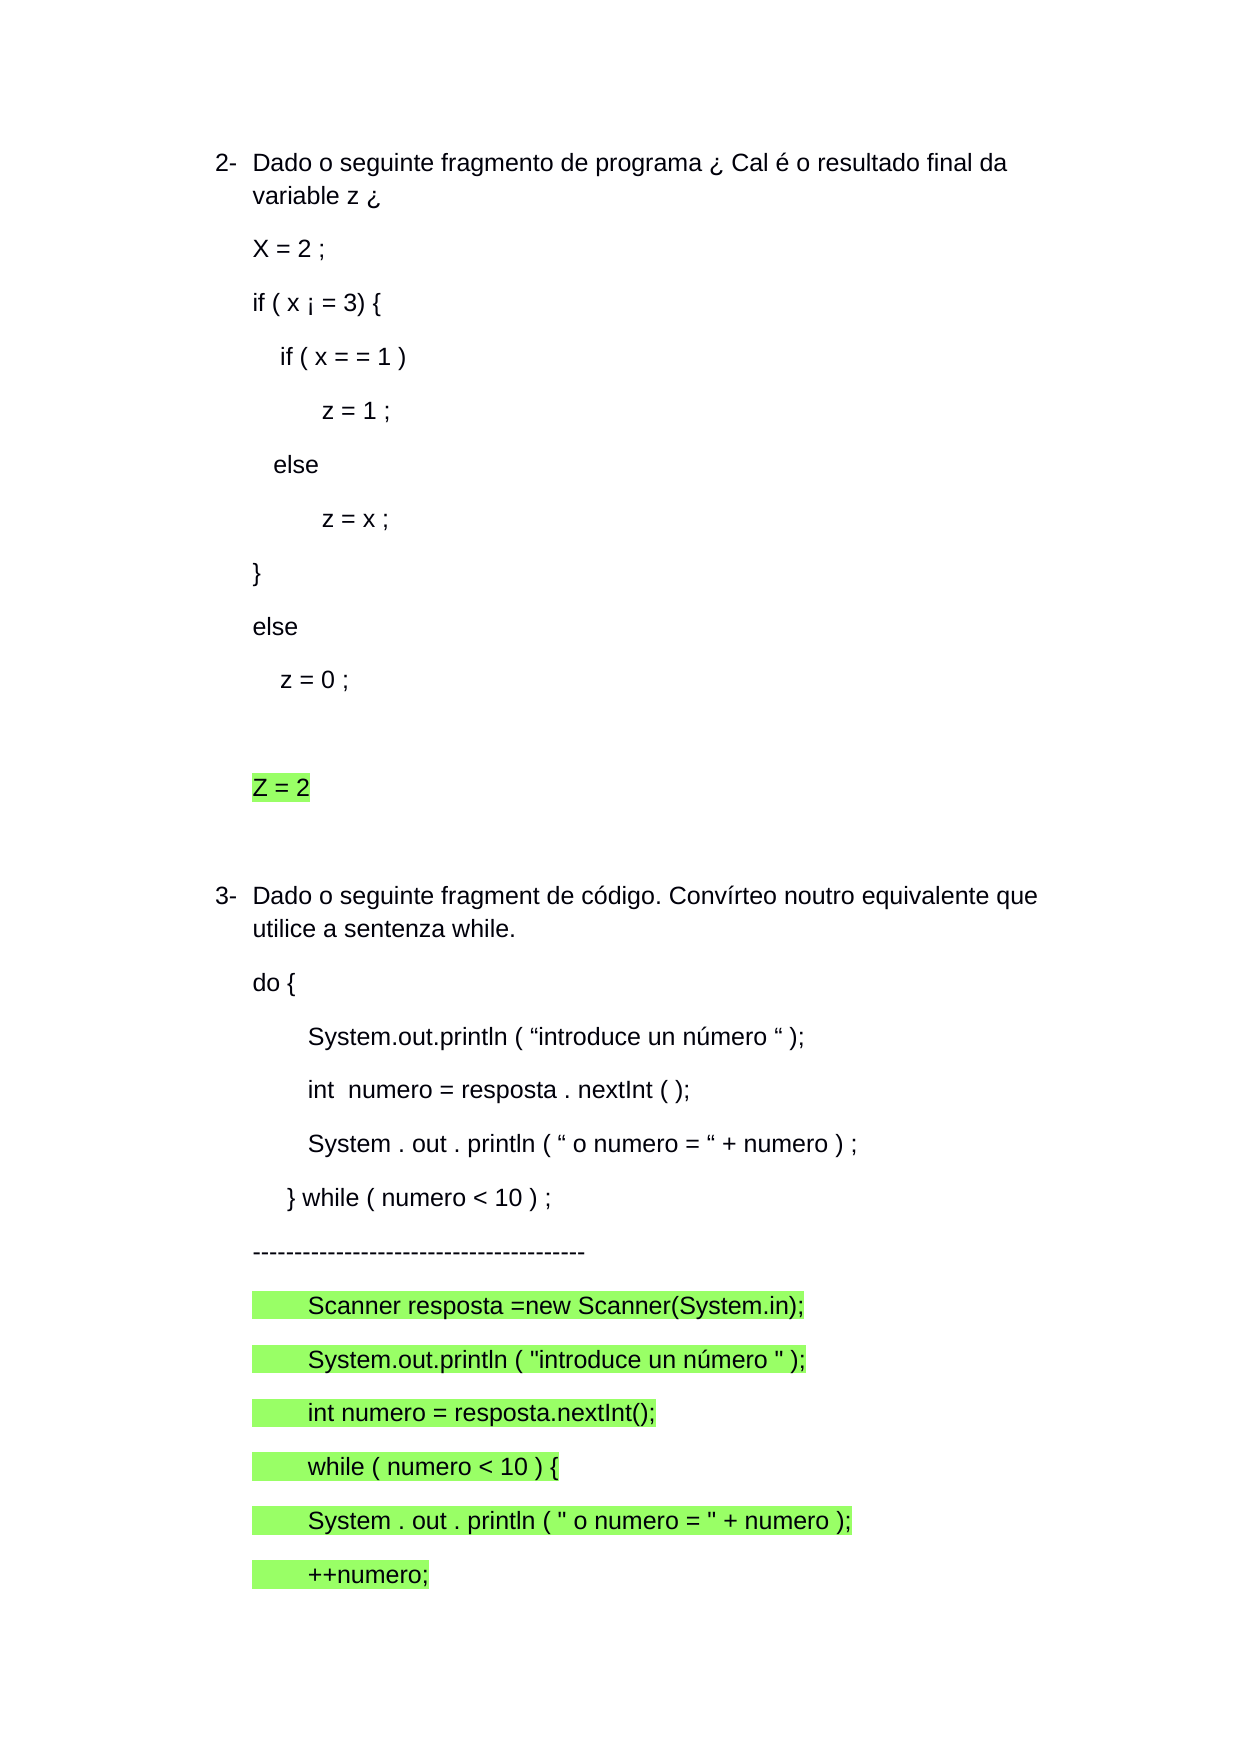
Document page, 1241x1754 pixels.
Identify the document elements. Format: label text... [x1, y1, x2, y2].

list if ( x = = 1 ) [252, 342, 1063, 371]
list int numero = resposta . nextInt ( ); [252, 1075, 1063, 1104]
list z = x ; [252, 504, 1063, 532]
list X = 2 ; [252, 234, 1063, 263]
list if ( x ¡ = 3) { [252, 288, 1063, 317]
list Dado o seguinte fragment de código. Convírteo noutro equivalente que utilice a sentenza while. [215, 881, 1063, 942]
list Scanner resposta =new Scanner(System.in); [252, 1291, 1063, 1319]
list else [252, 450, 1063, 479]
list z = 1 ; [252, 396, 1063, 425]
list z = 0 ; [252, 665, 1063, 694]
list } [252, 558, 1063, 586]
list Z = 2 [252, 773, 1063, 802]
list do { [252, 968, 1063, 996]
list } while ( numero < 10 ) ; [252, 1183, 1063, 1212]
list Dado o seguinte fragmento de programa ¿ Cal é o resultado final da variable z ¿ [215, 148, 1063, 209]
list int numero = resposta.nextInt(); [252, 1398, 1063, 1427]
list System . out . println ( " o numero = " + numero ); [252, 1506, 1063, 1535]
list ---------------------------------------- [252, 1237, 1063, 1266]
list System.out.println ( “introduce un número “ ); [252, 1021, 1063, 1050]
list System . out . println ( “ o numero = “ + numero ) ; [252, 1129, 1063, 1158]
list System.out.println ( "introduce un número " ); [252, 1344, 1063, 1373]
list ++numero; [252, 1560, 1063, 1589]
list while ( numero < 10 ) { [252, 1452, 1063, 1481]
list else [252, 611, 1063, 640]
